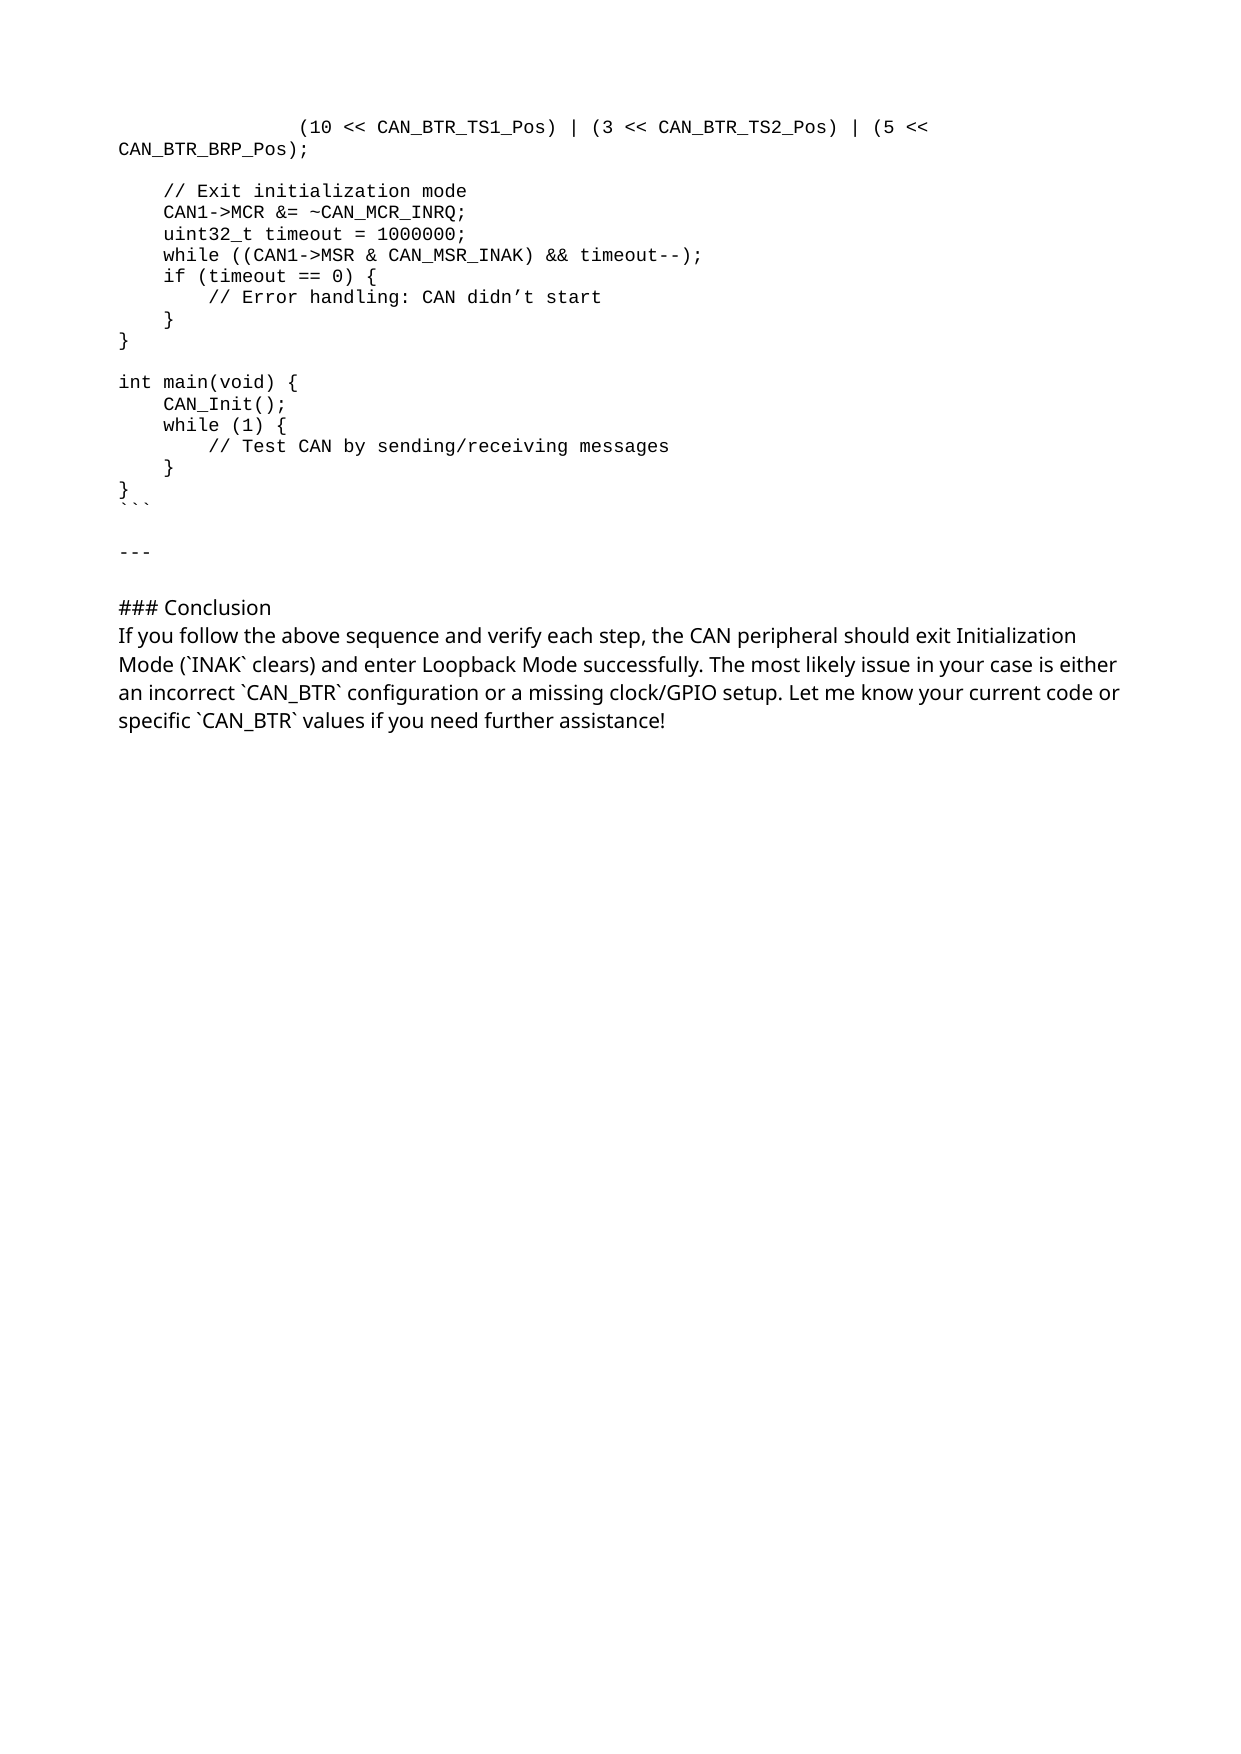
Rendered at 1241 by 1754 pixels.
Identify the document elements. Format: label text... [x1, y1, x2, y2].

text // Test CAN by sending/receiving messages [118, 437, 1122, 458]
text } [118, 458, 1122, 479]
text while ((CAN1->MSR & CAN_MSR_INAK) && timeout--); [118, 246, 1122, 267]
text } [118, 309, 1122, 331]
text --- [118, 543, 1122, 564]
text ``` [118, 501, 1122, 522]
text If you follow the above sequence and verify each step, the CAN peripheral should exit Initialization Mode (`INAK` clears) and enter Loopback Mode successfully. The most likely issue in your case is either an incorrect `CAN_BTR` configuration or a missing clock/GPIO setup. Let me know your current code or specific `CAN_BTR` values if you need further assistance! [118, 621, 1122, 735]
text } [118, 331, 1122, 352]
text if (timeout == 0) { [118, 267, 1122, 288]
text ### Conclusion [118, 593, 1122, 621]
text // Error handling: CAN didn’t start [118, 288, 1122, 309]
text // Exit initialization mode [118, 182, 1122, 203]
text uint32_t timeout = 1000000; [118, 224, 1122, 246]
text CAN_Init(); [118, 394, 1122, 416]
text } [118, 479, 1122, 501]
text CAN1->MCR &= ~CAN_MCR_INRQ; [118, 203, 1122, 224]
text int main(void) { [118, 373, 1122, 394]
text (10 << CAN_BTR_TS1_Pos) | (3 << CAN_BTR_TS2_Pos) | (5 << CAN_BTR_BRP_Pos); [118, 118, 1122, 161]
text while (1) { [118, 416, 1122, 437]
